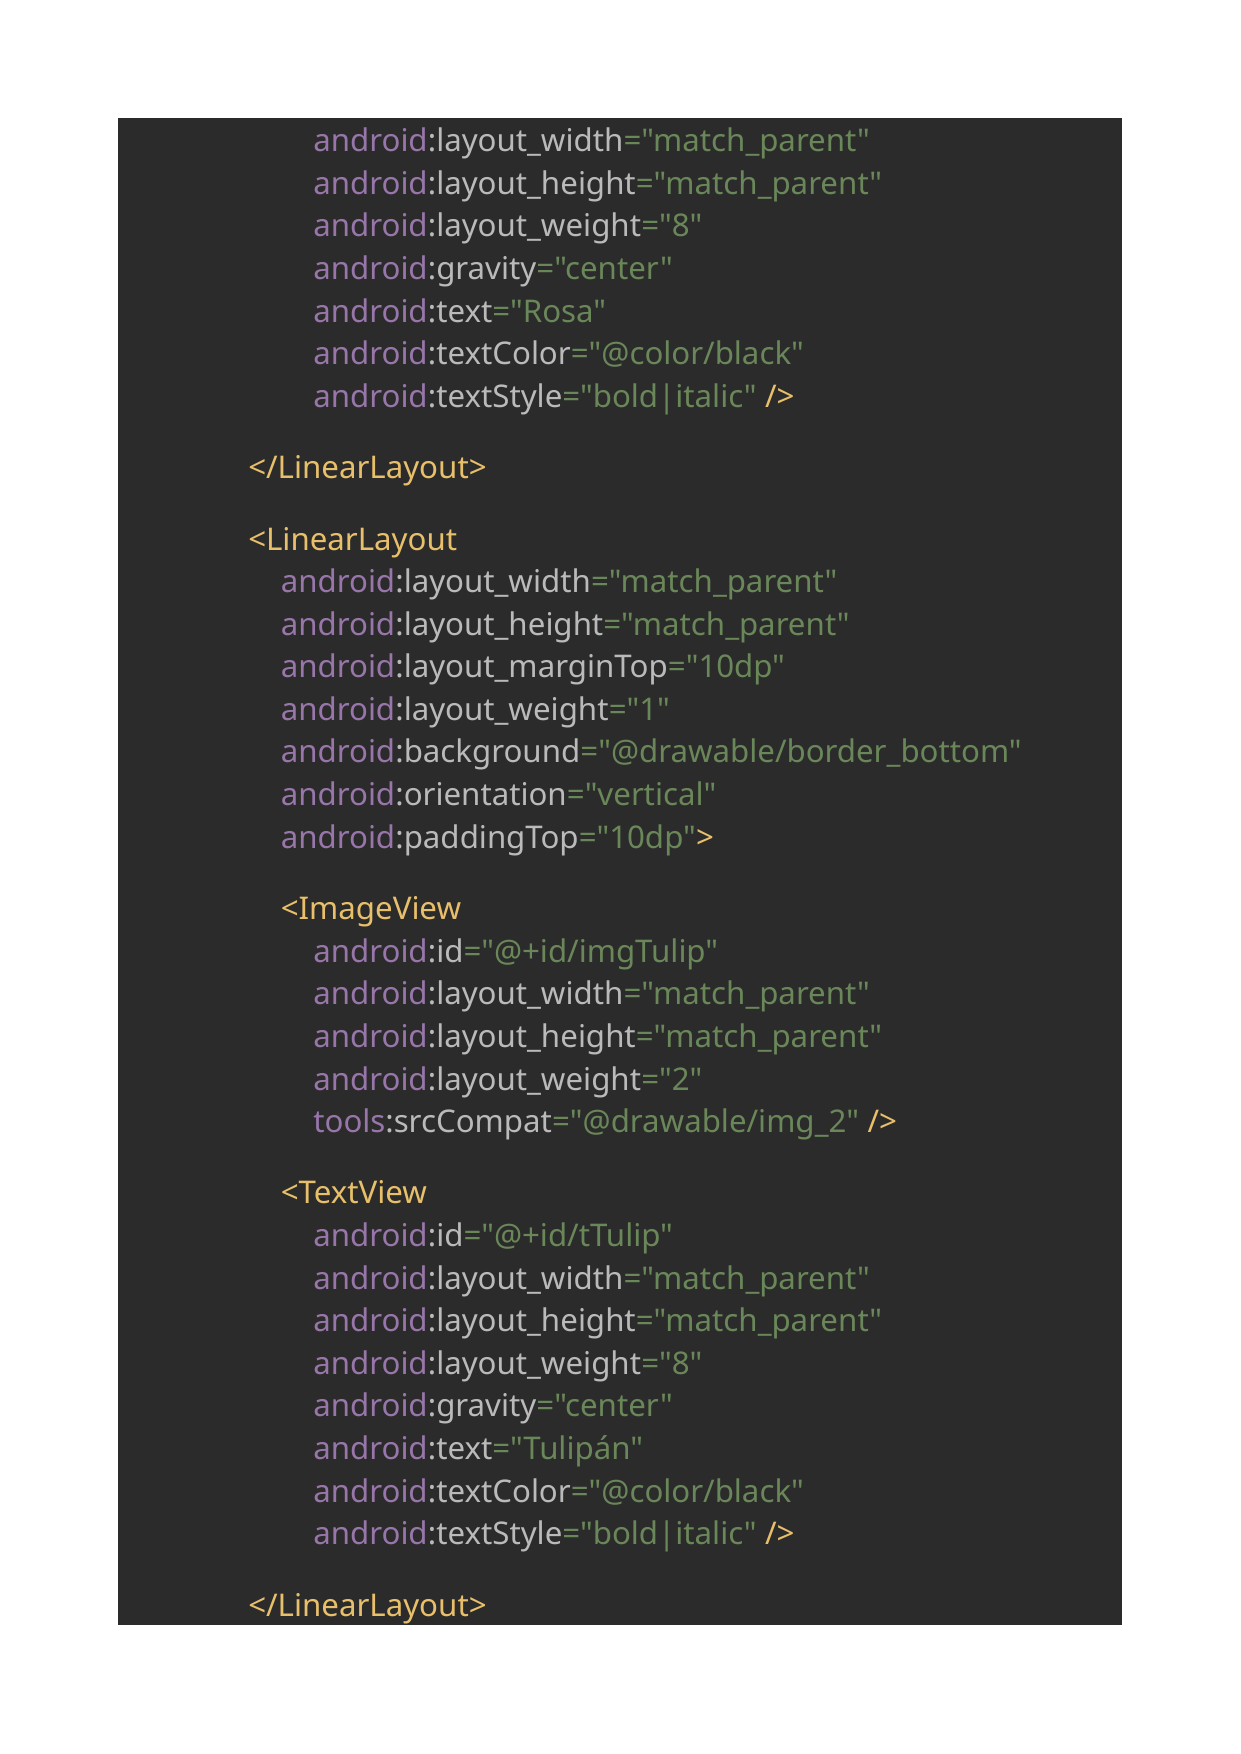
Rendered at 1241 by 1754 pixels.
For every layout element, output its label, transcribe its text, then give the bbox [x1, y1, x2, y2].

text android:layout_width="match_parent" android:layout_height="match_parent" android:layout_weight="8" android:gravity="center" android:text="Rosa" android:textColor="@color/black" android:textStyle="bold|italic" /> </LinearLayout> <LinearLayout android:layout_width="match_parent" android:layout_height="match_parent" android:layout_marginTop="10dp" android:layout_weight="1" android:background="@drawable/border_bottom" android:orientation="vertical" android:paddingTop="10dp"> <ImageView android:id="@+id/imgTulip" android:layout_width="match_parent" android:layout_height="match_parent" android:layout_weight="2" tools:srcCompat="@drawable/img_2" /> <TextView android:id="@+id/tTulip" android:layout_width="match_parent" android:layout_height="match_parent" android:layout_weight="8" android:gravity="center" android:text="Tulipán" android:textColor="@color/black" android:textStyle="bold|italic" /> </LinearLayout> [118, 118, 1122, 1625]
